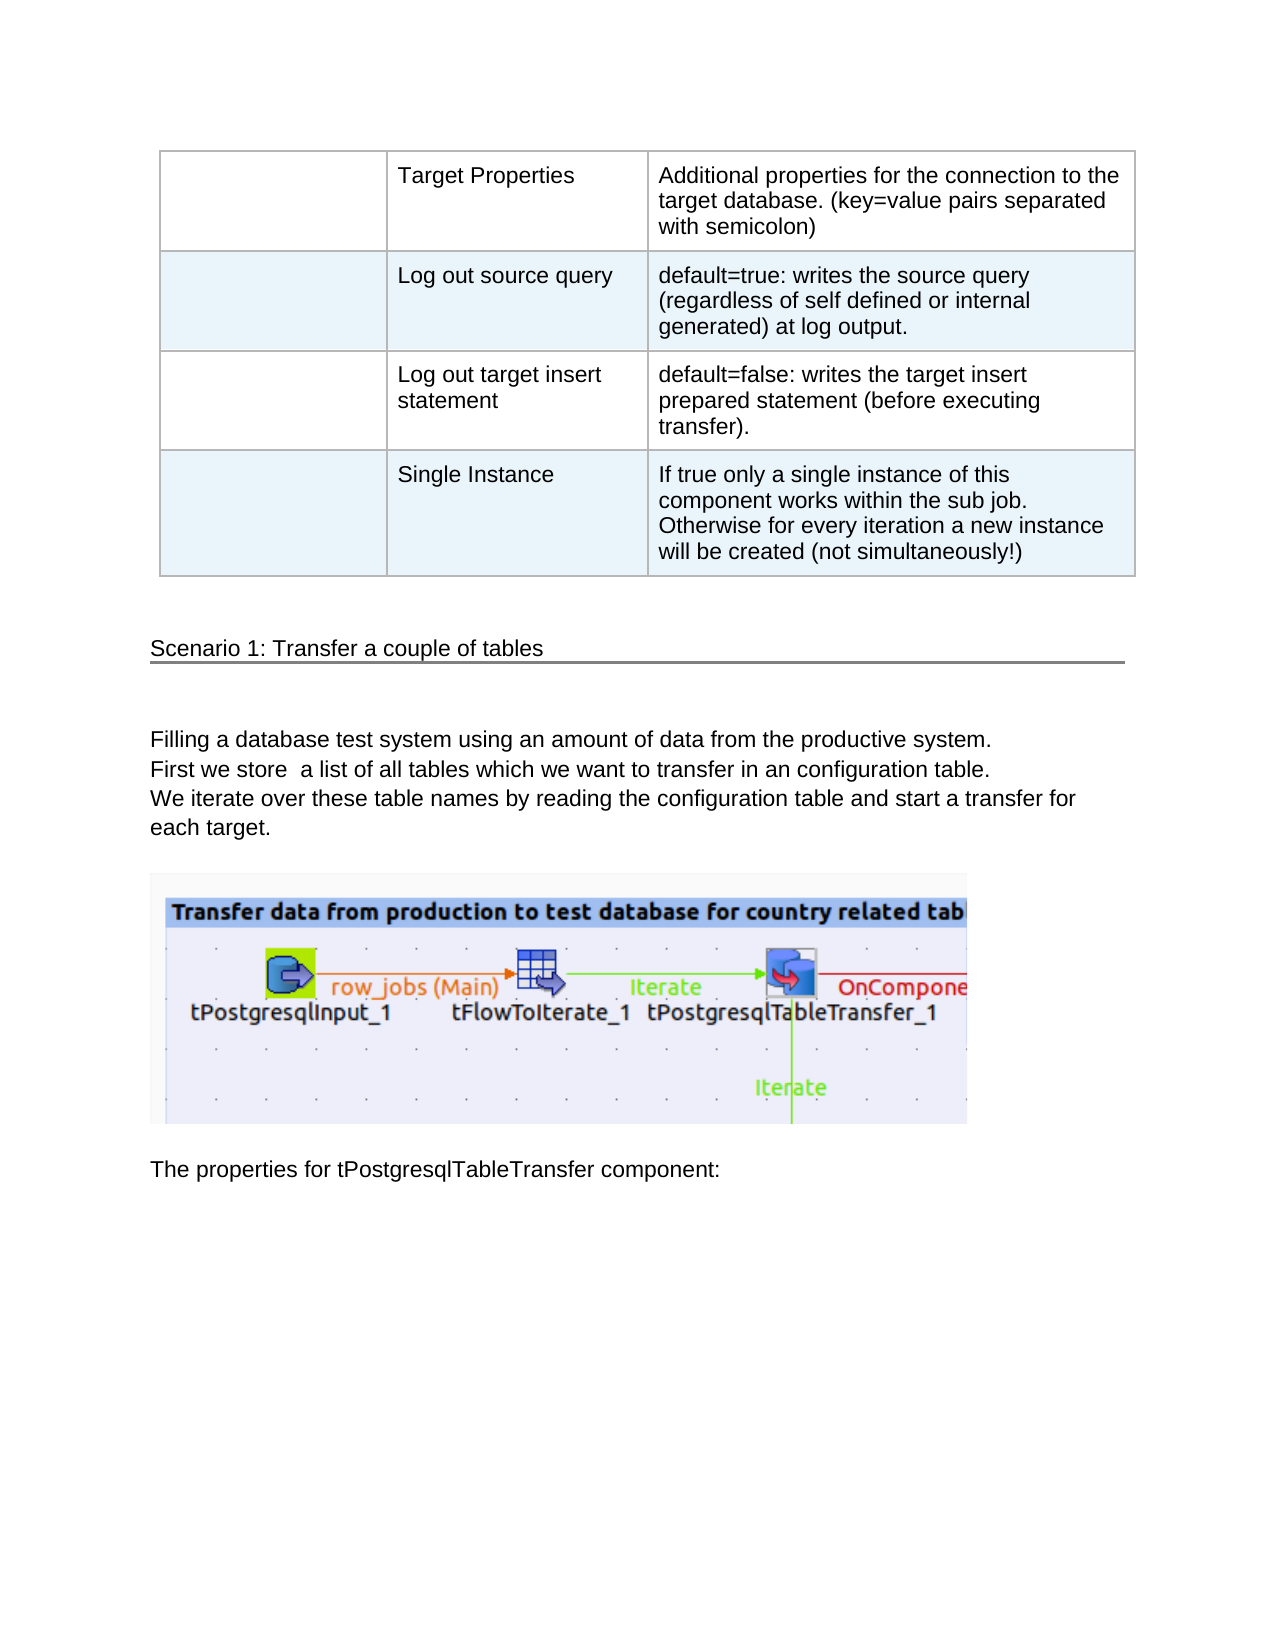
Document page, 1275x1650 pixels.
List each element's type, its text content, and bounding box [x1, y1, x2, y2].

picture [150, 873, 968, 1124]
table_cell If true only a single instance of this component works within the sub job. Otherwise for every iteration a new instance will be created (not simultaneously!) [649, 451, 1134, 575]
table_cell [161, 252, 386, 349]
table_cell Single Instance [388, 451, 647, 575]
table_cell default=true: writes the source query (regardless of self defined or internal generated) at log output. [649, 252, 1134, 349]
table_cell Target Properties [388, 152, 647, 250]
table_cell [161, 451, 386, 575]
table_cell default=false: writes the target insert prepared statement (before executing transfer). [649, 352, 1134, 449]
table_cell Additional properties for the connection to the target database. (key=value pairs separated with semicolon) [649, 152, 1134, 250]
text The properties for tPostgresqlTableTransfer component: [150, 1157, 1125, 1182]
table_cell [161, 352, 386, 449]
text First we store a list of all tables which we want to transfer in an configuration table. [150, 756, 1125, 782]
table_cell [161, 152, 386, 250]
text Filling a database test system using an amount of data from the productive system. [150, 727, 1125, 752]
table_cell Log out target insert statement [388, 352, 647, 449]
text We iterate over these table names by reading the configuration table and start a transfer for each target. [150, 786, 1125, 841]
table_cell Log out source query [388, 252, 647, 349]
text Scenario 1: Transfer a couple of tables [150, 636, 1125, 661]
